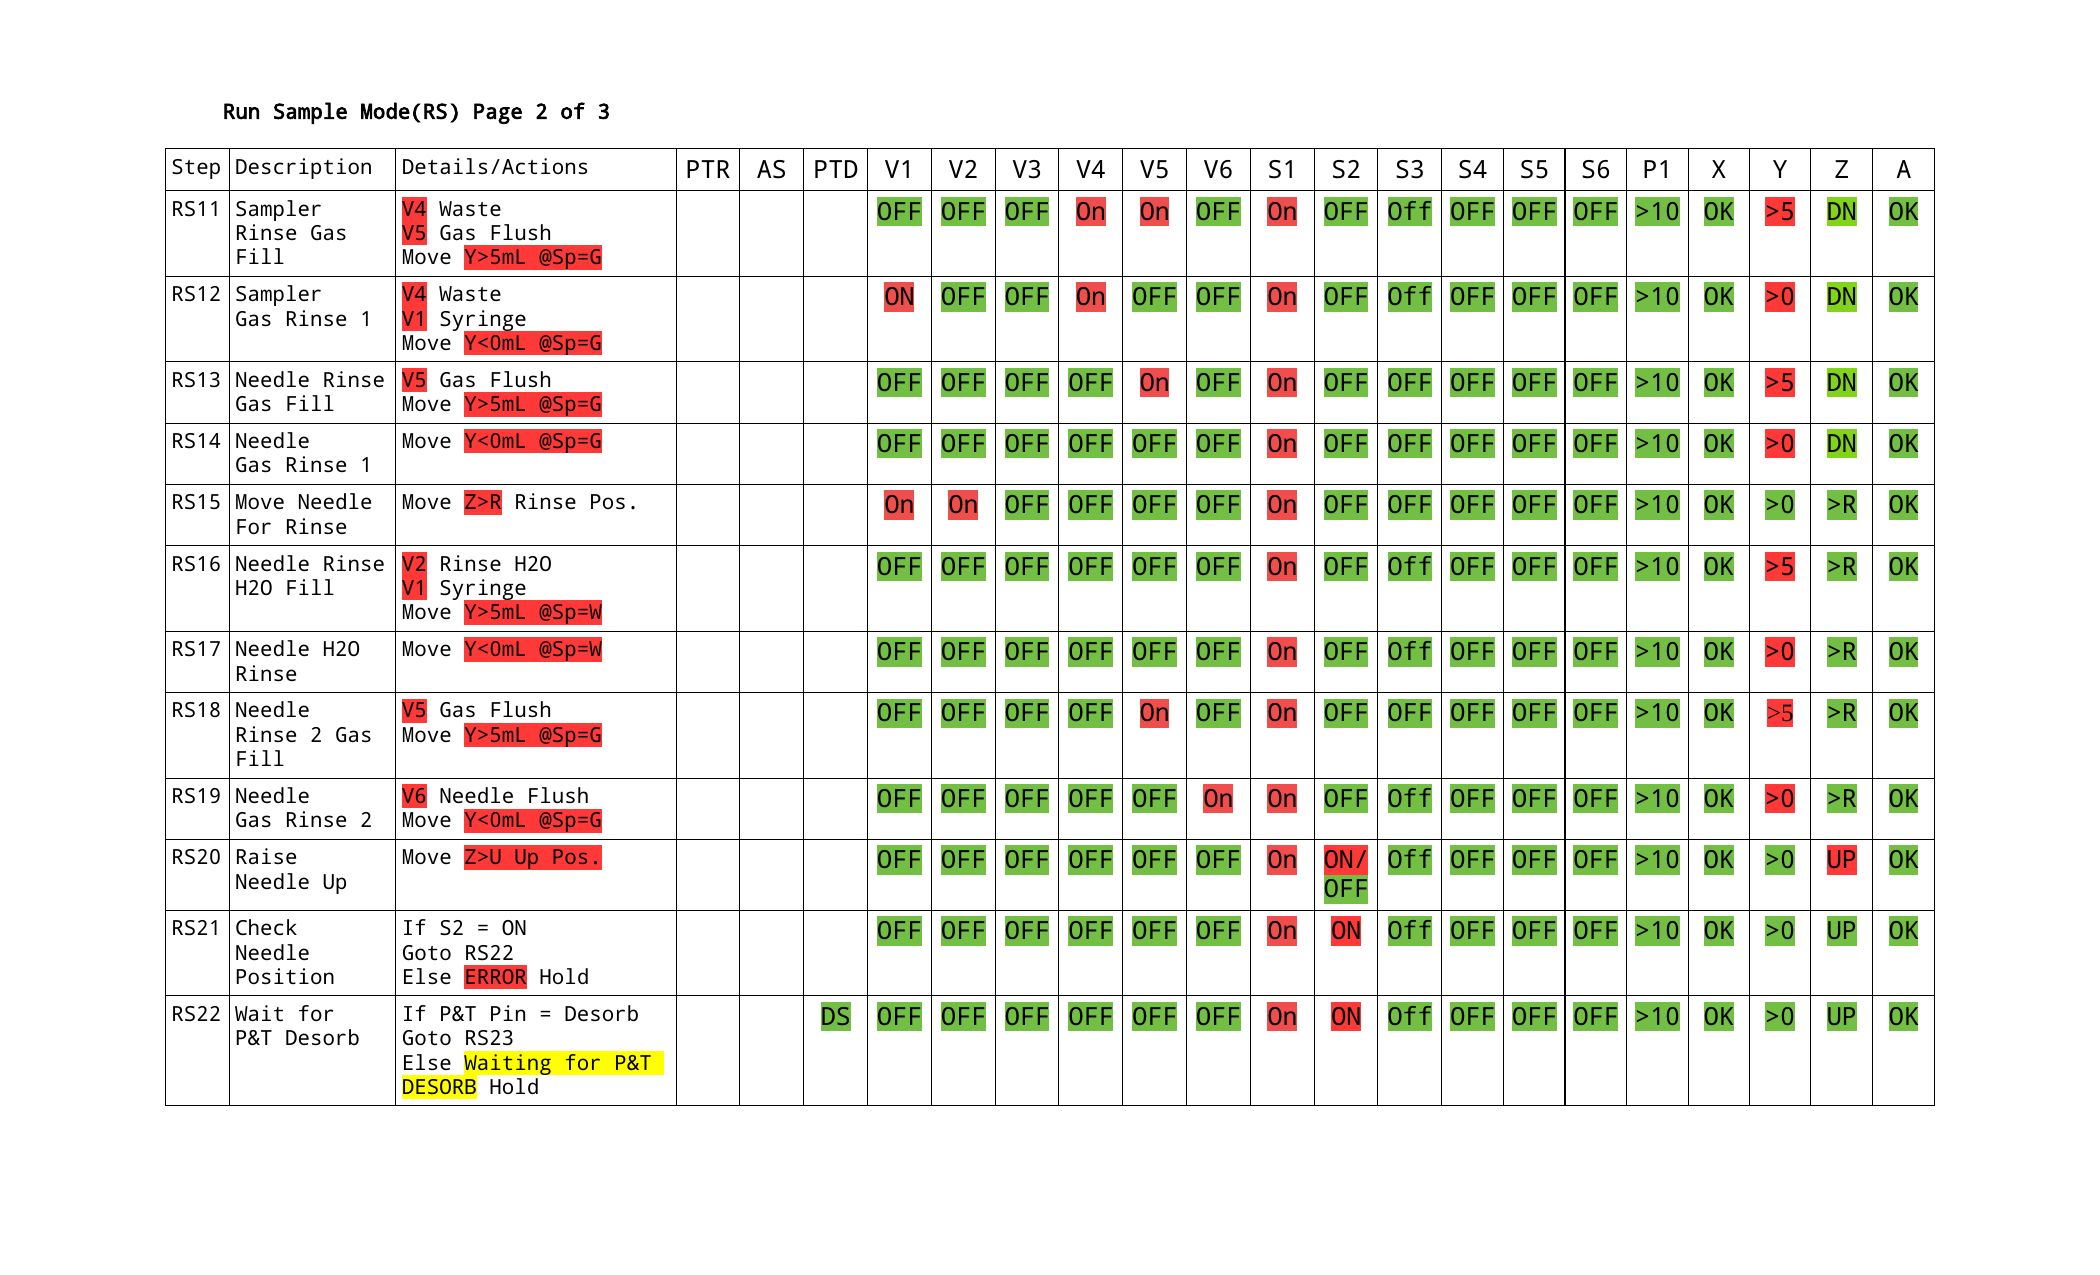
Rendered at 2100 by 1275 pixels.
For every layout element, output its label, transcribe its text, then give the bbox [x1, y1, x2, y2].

table_cell OFF [1123, 277, 1186, 361]
table_cell UP [1811, 840, 1872, 910]
table_header Description [230, 149, 395, 190]
table_cell OFF [1187, 693, 1250, 777]
table_cell >0 [1750, 840, 1810, 910]
table_cell OFF [1566, 779, 1626, 839]
table_header S1 [1251, 149, 1314, 190]
table_cell [677, 191, 739, 276]
table_cell [740, 693, 803, 777]
table_cell Off [1378, 546, 1441, 631]
table_cell On [932, 485, 995, 545]
table_cell >10 [1627, 191, 1688, 276]
table_cell OFF [1187, 485, 1250, 545]
table_cell >10 [1627, 277, 1688, 361]
table_cell OFF [932, 277, 995, 361]
table_cell On [1251, 632, 1314, 692]
table_cell [804, 191, 867, 276]
table_cell [740, 546, 803, 631]
table_cell OK [1873, 362, 1934, 422]
table_cell OFF [1315, 362, 1377, 422]
table_cell Wait for P&T Desorb [230, 996, 395, 1105]
table_cell Needle Rinse H2O Fill [230, 546, 395, 631]
table_cell >10 [1627, 546, 1688, 631]
table_cell OFF [1442, 424, 1503, 484]
table_cell ON [1315, 911, 1377, 995]
table_cell OFF [1059, 424, 1122, 484]
table_cell OFF [1504, 485, 1564, 545]
table_cell OFF [1504, 911, 1564, 995]
table_cell OFF [868, 546, 931, 631]
table_header S4 [1442, 149, 1503, 190]
table_cell OFF [1315, 277, 1377, 361]
table_cell OFF [996, 362, 1058, 422]
table_cell OFF [1504, 424, 1564, 484]
table_cell OFF [1123, 996, 1186, 1105]
table_cell OFF [932, 911, 995, 995]
table_cell OFF [1566, 362, 1626, 422]
table_cell Move Y<0mL @Sp=G [396, 424, 676, 484]
table_cell OFF [996, 277, 1058, 361]
table_cell OFF [1123, 632, 1186, 692]
table_cell OFF [868, 191, 931, 276]
table_cell OK [1689, 424, 1749, 484]
table_header Details/Actions [396, 149, 676, 190]
table_cell OFF [932, 546, 995, 631]
table_cell [740, 362, 803, 422]
table_cell OFF [868, 840, 931, 910]
table_cell Needle Gas Rinse 2 [230, 779, 395, 839]
table_cell [740, 779, 803, 839]
table_cell OFF [996, 546, 1058, 631]
table_cell >R [1811, 485, 1872, 545]
table_cell RS13 [166, 362, 229, 422]
table_cell >10 [1627, 632, 1688, 692]
table_header V5 [1123, 149, 1186, 190]
table_cell >0 [1750, 911, 1810, 995]
table_cell OK [1689, 996, 1749, 1105]
table_cell OK [1689, 191, 1749, 276]
table_cell OFF [1315, 779, 1377, 839]
table_cell [677, 632, 739, 692]
table_header AS [740, 149, 803, 190]
table_cell [804, 840, 867, 910]
table_cell OFF [1315, 191, 1377, 276]
table_cell Off [1378, 840, 1441, 910]
table_cell Off [1378, 779, 1441, 839]
table_cell [740, 191, 803, 276]
table_cell [677, 693, 739, 777]
table_cell V4 Waste V5 Gas Flush Move Y>5mL @Sp=G [396, 191, 676, 276]
table_header V1 [868, 149, 931, 190]
table_cell OFF [932, 362, 995, 422]
table_cell [804, 546, 867, 631]
table_cell On [1251, 362, 1314, 422]
table_cell OFF [1566, 485, 1626, 545]
table_cell Sampler Rinse Gas Fill [230, 191, 395, 276]
table_cell [677, 840, 739, 910]
table_cell OK [1689, 362, 1749, 422]
table_cell Needle Gas Rinse 1 [230, 424, 395, 484]
table_cell [804, 277, 867, 361]
table_cell DN [1811, 362, 1872, 422]
table_cell [804, 779, 867, 839]
table_cell V6 Needle Flush Move Y<0mL @Sp=G [396, 779, 676, 839]
table_cell OFF [1566, 546, 1626, 631]
table_cell RS16 [166, 546, 229, 631]
table_cell OFF [932, 424, 995, 484]
table_cell On [1251, 485, 1314, 545]
table_cell RS17 [166, 632, 229, 692]
table_cell >0 [1750, 485, 1810, 545]
table_cell >10 [1627, 362, 1688, 422]
table_cell [677, 996, 739, 1105]
table_cell OFF [1187, 996, 1250, 1105]
table_cell OFF [1123, 546, 1186, 631]
table_cell OFF [1504, 277, 1564, 361]
table_cell RS14 [166, 424, 229, 484]
table_cell V2 Rinse H2O V1 Syringe Move Y>5mL @Sp=W [396, 546, 676, 631]
table_cell OFF [1378, 485, 1441, 545]
table_cell >0 [1750, 277, 1810, 361]
table_cell OFF [868, 632, 931, 692]
table_cell OFF [1378, 362, 1441, 422]
table_cell OFF [868, 911, 931, 995]
table_cell OFF [1059, 693, 1122, 777]
table_cell OK [1689, 779, 1749, 839]
table_cell OFF [996, 485, 1058, 545]
table_cell >10 [1627, 840, 1688, 910]
table_cell OFF [932, 840, 995, 910]
table_cell OFF [868, 362, 931, 422]
table_header PTR [677, 149, 739, 190]
table_cell OK [1873, 996, 1934, 1105]
table_cell OFF [1187, 840, 1250, 910]
table_cell OFF [1187, 911, 1250, 995]
table_cell OFF [1378, 693, 1441, 777]
table_cell >0 [1750, 996, 1810, 1105]
table_cell OFF [1059, 632, 1122, 692]
table_cell On [1251, 191, 1314, 276]
table_cell OFF [996, 632, 1058, 692]
table_cell Move Needle For Rinse [230, 485, 395, 545]
table_cell Sampler Gas Rinse 1 [230, 277, 395, 361]
table_cell Off [1378, 996, 1441, 1105]
table_cell OFF [1059, 546, 1122, 631]
table_cell OFF [996, 996, 1058, 1105]
table_header PTD [804, 149, 867, 190]
table_cell OK [1873, 632, 1934, 692]
table_cell OFF [1315, 546, 1377, 631]
table_cell ON [1315, 996, 1377, 1105]
table_header S3 [1378, 149, 1441, 190]
table_cell OFF [868, 424, 931, 484]
table_cell OFF [868, 996, 931, 1105]
table_cell [804, 693, 867, 777]
table_cell OFF [1504, 191, 1564, 276]
table_header S2 [1315, 149, 1377, 190]
table_header Z [1811, 149, 1872, 190]
table_cell >R [1811, 779, 1872, 839]
table_cell [740, 996, 803, 1105]
table_cell >0 [1750, 632, 1810, 692]
table_header Y [1750, 149, 1810, 190]
table_cell OFF [1442, 362, 1503, 422]
table_cell OFF [1504, 779, 1564, 839]
table_cell OFF [996, 911, 1058, 995]
table_cell [804, 485, 867, 545]
table_cell OFF [996, 840, 1058, 910]
table_cell OFF [1566, 693, 1626, 777]
table_cell OFF [1442, 693, 1503, 777]
table_header Step [166, 149, 229, 190]
table_cell [677, 362, 739, 422]
table_cell If P&T Pin = Desorb Goto RS23 Else Waiting for P&T DESORB Hold [396, 996, 676, 1105]
table_cell RS20 [166, 840, 229, 910]
table_cell OFF [996, 424, 1058, 484]
table_cell OFF [932, 693, 995, 777]
table_cell OK [1689, 693, 1749, 777]
table_cell DN [1811, 277, 1872, 361]
table_cell OFF [932, 779, 995, 839]
table_cell OFF [868, 693, 931, 777]
table_cell OFF [1504, 693, 1564, 777]
table_cell OK [1873, 779, 1934, 839]
table_cell OFF [1504, 362, 1564, 422]
table_cell >5 [1750, 693, 1810, 777]
table_header V2 [932, 149, 995, 190]
table_cell On [868, 485, 931, 545]
table_cell OK [1873, 546, 1934, 631]
table_cell [740, 424, 803, 484]
table_cell OFF [1187, 632, 1250, 692]
table_cell [740, 485, 803, 545]
table_cell OFF [1442, 911, 1503, 995]
table_cell OFF [1504, 546, 1564, 631]
table_cell OFF [1378, 424, 1441, 484]
table_cell OFF [1187, 277, 1250, 361]
table_header V6 [1187, 149, 1250, 190]
table_cell OFF [1566, 424, 1626, 484]
table_cell OFF [1315, 424, 1377, 484]
table_cell On [1251, 424, 1314, 484]
table_cell Check Needle Position [230, 911, 395, 995]
table_cell OFF [1442, 840, 1503, 910]
table_cell OFF [1123, 485, 1186, 545]
table_cell >10 [1627, 485, 1688, 545]
table_cell OFF [1442, 632, 1503, 692]
table_cell Needle Rinse Gas Fill [230, 362, 395, 422]
table_cell On [1251, 693, 1314, 777]
table_cell OK [1873, 840, 1934, 910]
table_cell >10 [1627, 693, 1688, 777]
table_cell OFF [1059, 840, 1122, 910]
table_cell ON [868, 277, 931, 361]
table_cell Off [1378, 191, 1441, 276]
table_cell OFF [996, 191, 1058, 276]
table_cell OFF [1504, 840, 1564, 910]
table_cell DS [804, 996, 867, 1105]
table_cell OFF [1442, 996, 1503, 1105]
table_cell [740, 277, 803, 361]
table_cell OFF [1442, 779, 1503, 839]
table_cell OK [1689, 277, 1749, 361]
table_cell OFF [932, 191, 995, 276]
table_cell On [1251, 277, 1314, 361]
table_cell ON/ OFF [1315, 840, 1377, 910]
table_cell >R [1811, 546, 1872, 631]
table_cell OK [1873, 693, 1934, 777]
table_cell [804, 632, 867, 692]
table_cell [804, 911, 867, 995]
table_cell OFF [1059, 996, 1122, 1105]
table_cell >10 [1627, 996, 1688, 1105]
table_cell OFF [1566, 191, 1626, 276]
table_cell OFF [1566, 277, 1626, 361]
table_header A [1873, 149, 1934, 190]
table_cell Off [1378, 277, 1441, 361]
table_cell Off [1378, 911, 1441, 995]
table_cell On [1123, 362, 1186, 422]
table_cell OFF [1504, 632, 1564, 692]
table_cell OFF [1187, 191, 1250, 276]
table_cell Move Y<0mL @Sp=W [396, 632, 676, 692]
table_cell OFF [1123, 779, 1186, 839]
table_header X [1689, 149, 1749, 190]
table_cell OK [1689, 546, 1749, 631]
table_cell RS18 [166, 693, 229, 777]
table_cell [677, 424, 739, 484]
table_cell OK [1689, 632, 1749, 692]
table_cell RS15 [166, 485, 229, 545]
table_cell On [1251, 996, 1314, 1105]
table_cell V5 Gas Flush Move Y>5mL @Sp=G [396, 362, 676, 422]
table_cell [740, 840, 803, 910]
table_cell >5 [1750, 546, 1810, 631]
table_cell [804, 362, 867, 422]
table_cell OFF [996, 693, 1058, 777]
table_cell OK [1873, 277, 1934, 361]
table_cell RS22 [166, 996, 229, 1105]
table_cell OFF [932, 996, 995, 1105]
table_cell >5 [1750, 191, 1810, 276]
table_cell OK [1689, 840, 1749, 910]
table_cell >10 [1627, 911, 1688, 995]
table_cell OK [1689, 911, 1749, 995]
table_cell OFF [1566, 840, 1626, 910]
table_cell On [1251, 779, 1314, 839]
table_cell Needle Rinse 2 Gas Fill [230, 693, 395, 777]
table_cell OK [1873, 485, 1934, 545]
table_cell RS12 [166, 277, 229, 361]
table_cell UP [1811, 996, 1872, 1105]
table_cell Raise Needle Up [230, 840, 395, 910]
table_cell OFF [1059, 911, 1122, 995]
table_cell [677, 546, 739, 631]
table_cell OK [1873, 911, 1934, 995]
table_cell On [1123, 693, 1186, 777]
table_cell >R [1811, 632, 1872, 692]
table_cell OFF [1504, 996, 1564, 1105]
table_cell >10 [1627, 424, 1688, 484]
table_cell Needle H2O Rinse [230, 632, 395, 692]
table_cell [677, 277, 739, 361]
table_cell OFF [1187, 546, 1250, 631]
table_cell >R [1811, 693, 1872, 777]
table_cell OFF [1566, 911, 1626, 995]
table_cell OFF [1123, 840, 1186, 910]
table_cell OFF [1442, 191, 1503, 276]
table_cell OFF [868, 779, 931, 839]
table_cell [740, 911, 803, 995]
table_cell OFF [1315, 693, 1377, 777]
table_cell RS21 [166, 911, 229, 995]
table_cell OFF [996, 779, 1058, 839]
table_cell OFF [1123, 911, 1186, 995]
table_cell [677, 779, 739, 839]
table_cell OFF [1315, 632, 1377, 692]
table_cell OFF [1059, 362, 1122, 422]
table_cell OK [1873, 191, 1934, 276]
table_cell [677, 485, 739, 545]
table_cell If S2 = ON Goto RS22 Else ERROR Hold [396, 911, 676, 995]
table_cell >0 [1750, 424, 1810, 484]
table_cell On [1251, 911, 1314, 995]
table_cell >5 [1750, 362, 1810, 422]
table_cell OFF [1187, 424, 1250, 484]
table_cell OFF [1059, 779, 1122, 839]
table_cell V4 Waste V1 Syringe Move Y<0mL @Sp=G [396, 277, 676, 361]
table_header S6 [1566, 149, 1626, 190]
table_cell OFF [1123, 424, 1186, 484]
table_cell OFF [1442, 485, 1503, 545]
table_cell OFF [1442, 546, 1503, 631]
text Run Sample Mode(RS) Page 2 of 3 [75, 99, 2025, 124]
table_cell On [1251, 546, 1314, 631]
table_cell OFF [932, 632, 995, 692]
table_header V3 [996, 149, 1058, 190]
table_cell DN [1811, 424, 1872, 484]
table_cell OFF [1566, 996, 1626, 1105]
table_cell [677, 911, 739, 995]
table_cell On [1187, 779, 1250, 839]
table_cell UP [1811, 911, 1872, 995]
table_cell V5 Gas Flush Move Y>5mL @Sp=G [396, 693, 676, 777]
table_cell OFF [1059, 485, 1122, 545]
table_cell OFF [1566, 632, 1626, 692]
table_cell OFF [1442, 277, 1503, 361]
table_header S5 [1504, 149, 1564, 190]
table_cell On [1251, 840, 1314, 910]
table_cell [740, 632, 803, 692]
table_cell RS19 [166, 779, 229, 839]
table_cell On [1123, 191, 1186, 276]
table_cell On [1059, 191, 1122, 276]
table_cell OK [1873, 424, 1934, 484]
table_cell Off [1378, 632, 1441, 692]
table_cell >10 [1627, 779, 1688, 839]
table_cell On [1059, 277, 1122, 361]
table_cell OFF [1315, 485, 1377, 545]
table_cell RS11 [166, 191, 229, 276]
table_header P1 [1627, 149, 1688, 190]
table_cell Move Z>R Rinse Pos. [396, 485, 676, 545]
table_cell OK [1689, 485, 1749, 545]
table_cell OFF [1187, 362, 1250, 422]
table_cell [804, 424, 867, 484]
table_cell DN [1811, 191, 1872, 276]
table_cell >0 [1750, 779, 1810, 839]
table_cell Move Z>U Up Pos. [396, 840, 676, 910]
table_header V4 [1059, 149, 1122, 190]
